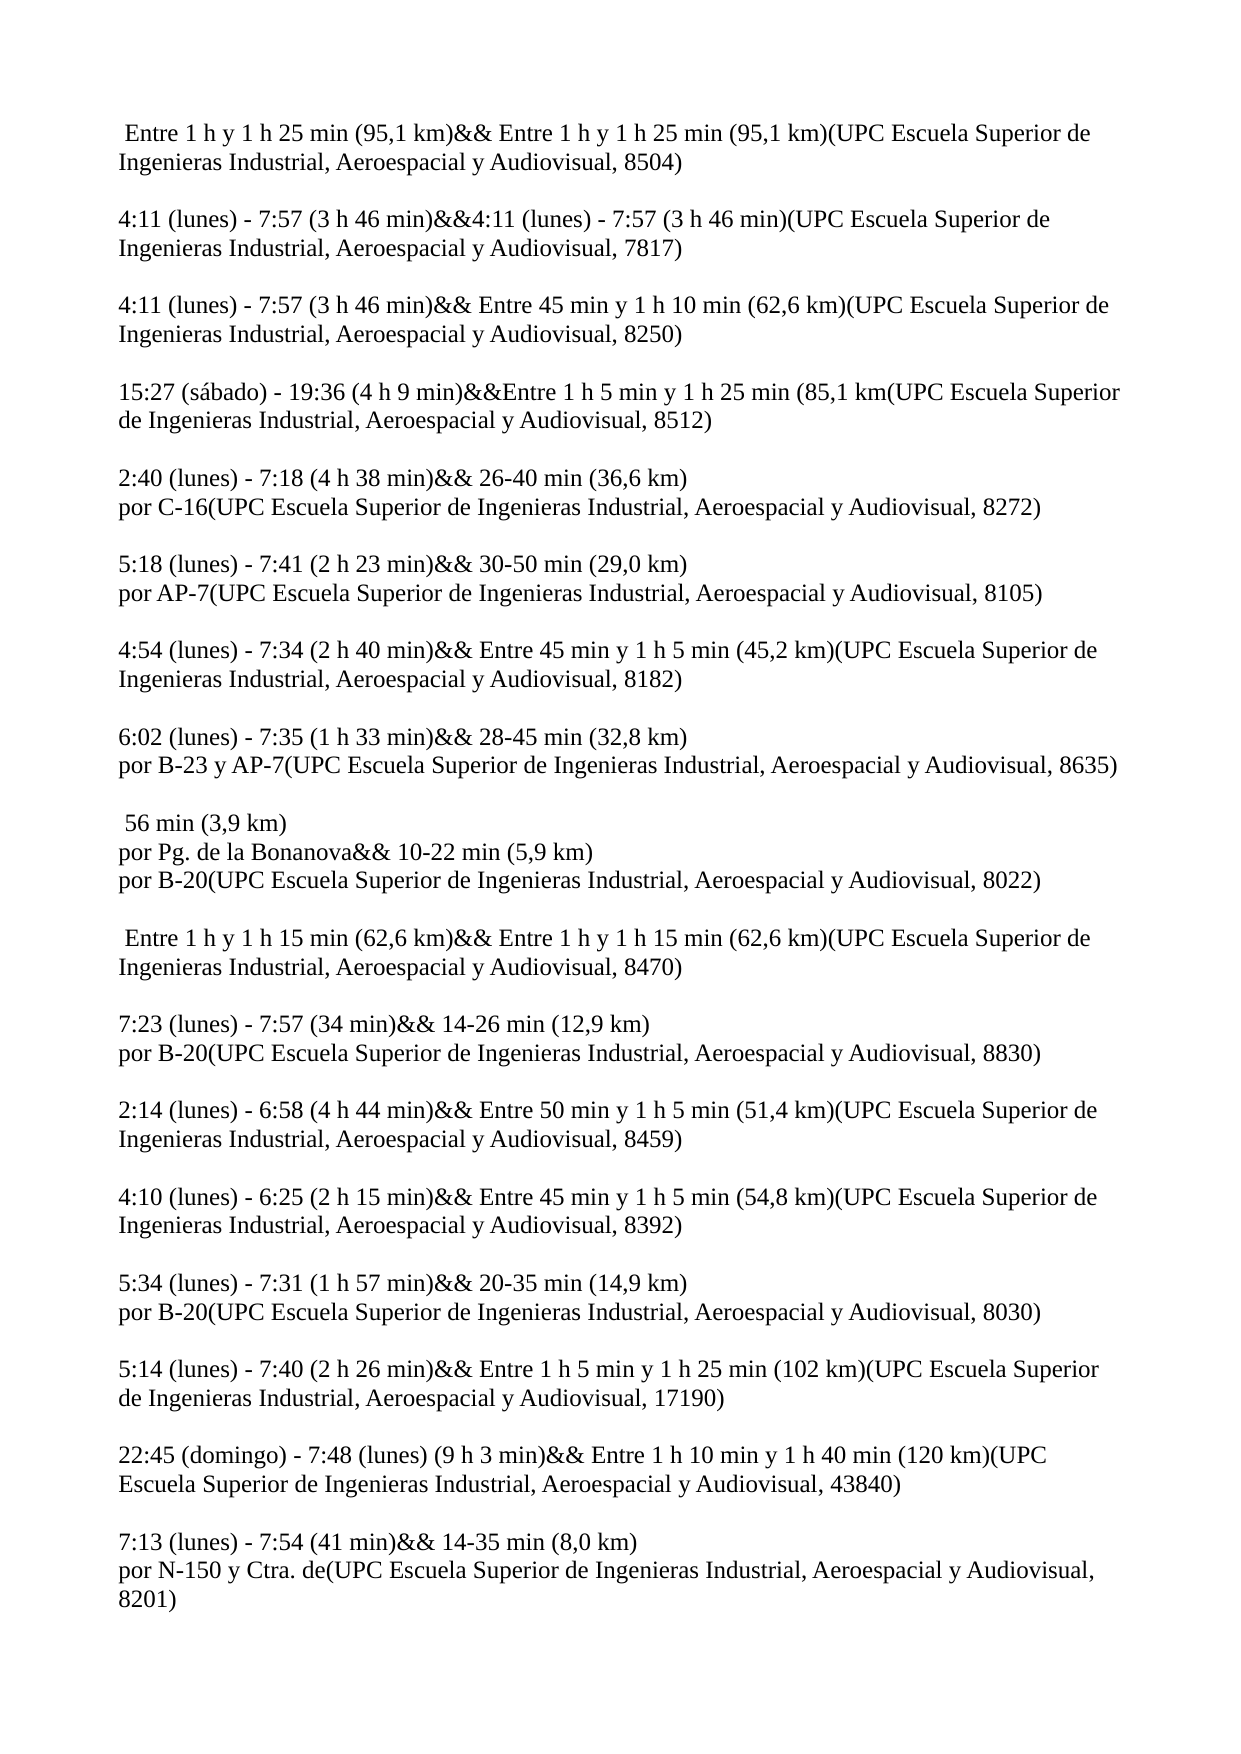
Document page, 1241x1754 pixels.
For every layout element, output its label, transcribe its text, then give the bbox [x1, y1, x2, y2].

text por B-23 y AP-7(UPC Escuela Superior de Ingenieras Industrial, Aeroespacial y Audiovisual, 8635) [118, 751, 1122, 779]
text 5:34 (lunes) - 7:31 (1 h 57 min)&& 20-35 min (14,9 km) [118, 1268, 1122, 1297]
text 4:11 (lunes) - 7:57 (3 h 46 min)&&4:11 (lunes) - 7:57 (3 h 46 min)(UPC Escuela Superior de Ingenieras Industrial, Aeroespacial y Audiovisual, 7817) [118, 204, 1122, 262]
text 5:14 (lunes) - 7:40 (2 h 26 min)&& Entre 1 h 5 min y 1 h 25 min (102 km)(UPC Escuela Superior de Ingenieras Industrial, Aeroespacial y Audiovisual, 17190) [118, 1354, 1122, 1412]
text 7:13 (lunes) - 7:54 (41 min)&& 14-35 min (8,0 km) [118, 1527, 1122, 1556]
text 56 min (3,9 km) [118, 808, 1122, 837]
text 4:54 (lunes) - 7:34 (2 h 40 min)&& Entre 45 min y 1 h 5 min (45,2 km)(UPC Escuela Superior de Ingenieras Industrial, Aeroespacial y Audiovisual, 8182) [118, 636, 1122, 693]
text Entre 1 h y 1 h 15 min (62,6 km)&& Entre 1 h y 1 h 15 min (62,6 km)(UPC Escuela Superior de Ingenieras Industrial, Aeroespacial y Audiovisual, 8470) [118, 923, 1122, 981]
text 6:02 (lunes) - 7:35 (1 h 33 min)&& 28-45 min (32,8 km) [118, 722, 1122, 751]
text por Pg. de la Bonanova&& 10-22 min (5,9 km) [118, 837, 1122, 866]
text por C-16(UPC Escuela Superior de Ingenieras Industrial, Aeroespacial y Audiovisual, 8272) [118, 492, 1122, 521]
text por B-20(UPC Escuela Superior de Ingenieras Industrial, Aeroespacial y Audiovisual, 8030) [118, 1297, 1122, 1326]
text por AP-7(UPC Escuela Superior de Ingenieras Industrial, Aeroespacial y Audiovisual, 8105) [118, 578, 1122, 607]
text por B-20(UPC Escuela Superior de Ingenieras Industrial, Aeroespacial y Audiovisual, 8830) [118, 1038, 1122, 1067]
text 22:45 (domingo) - 7:48 (lunes) (9 h 3 min)&& Entre 1 h 10 min y 1 h 40 min (120 km)(UPC Escuela Superior de Ingenieras Industrial, Aeroespacial y Audiovisual, 43840) [118, 1441, 1122, 1498]
text Entre 1 h y 1 h 25 min (95,1 km)&& Entre 1 h y 1 h 25 min (95,1 km)(UPC Escuela Superior de Ingenieras Industrial, Aeroespacial y Audiovisual, 8504) [118, 118, 1122, 176]
text 2:14 (lunes) - 6:58 (4 h 44 min)&& Entre 50 min y 1 h 5 min (51,4 km)(UPC Escuela Superior de Ingenieras Industrial, Aeroespacial y Audiovisual, 8459) [118, 1096, 1122, 1153]
text 15:27 (sábado) - 19:36 (4 h 9 min)&&Entre 1 h 5 min y 1 h 25 min (85,1 km(UPC Escuela Superior de Ingenieras Industrial, Aeroespacial y Audiovisual, 8512) [118, 377, 1122, 434]
text por B-20(UPC Escuela Superior de Ingenieras Industrial, Aeroespacial y Audiovisual, 8022) [118, 866, 1122, 894]
text por N-150 y Ctra. de(UPC Escuela Superior de Ingenieras Industrial, Aeroespacial y Audiovisual, 8201) [118, 1556, 1122, 1613]
text 5:18 (lunes) - 7:41 (2 h 23 min)&& 30-50 min (29,0 km) [118, 549, 1122, 578]
text 7:23 (lunes) - 7:57 (34 min)&& 14-26 min (12,9 km) [118, 1009, 1122, 1038]
text 4:11 (lunes) - 7:57 (3 h 46 min)&& Entre 45 min y 1 h 10 min (62,6 km)(UPC Escuela Superior de Ingenieras Industrial, Aeroespacial y Audiovisual, 8250) [118, 291, 1122, 348]
text 2:40 (lunes) - 7:18 (4 h 38 min)&& 26-40 min (36,6 km) [118, 463, 1122, 492]
text 4:10 (lunes) - 6:25 (2 h 15 min)&& Entre 45 min y 1 h 5 min (54,8 km)(UPC Escuela Superior de Ingenieras Industrial, Aeroespacial y Audiovisual, 8392) [118, 1182, 1122, 1239]
